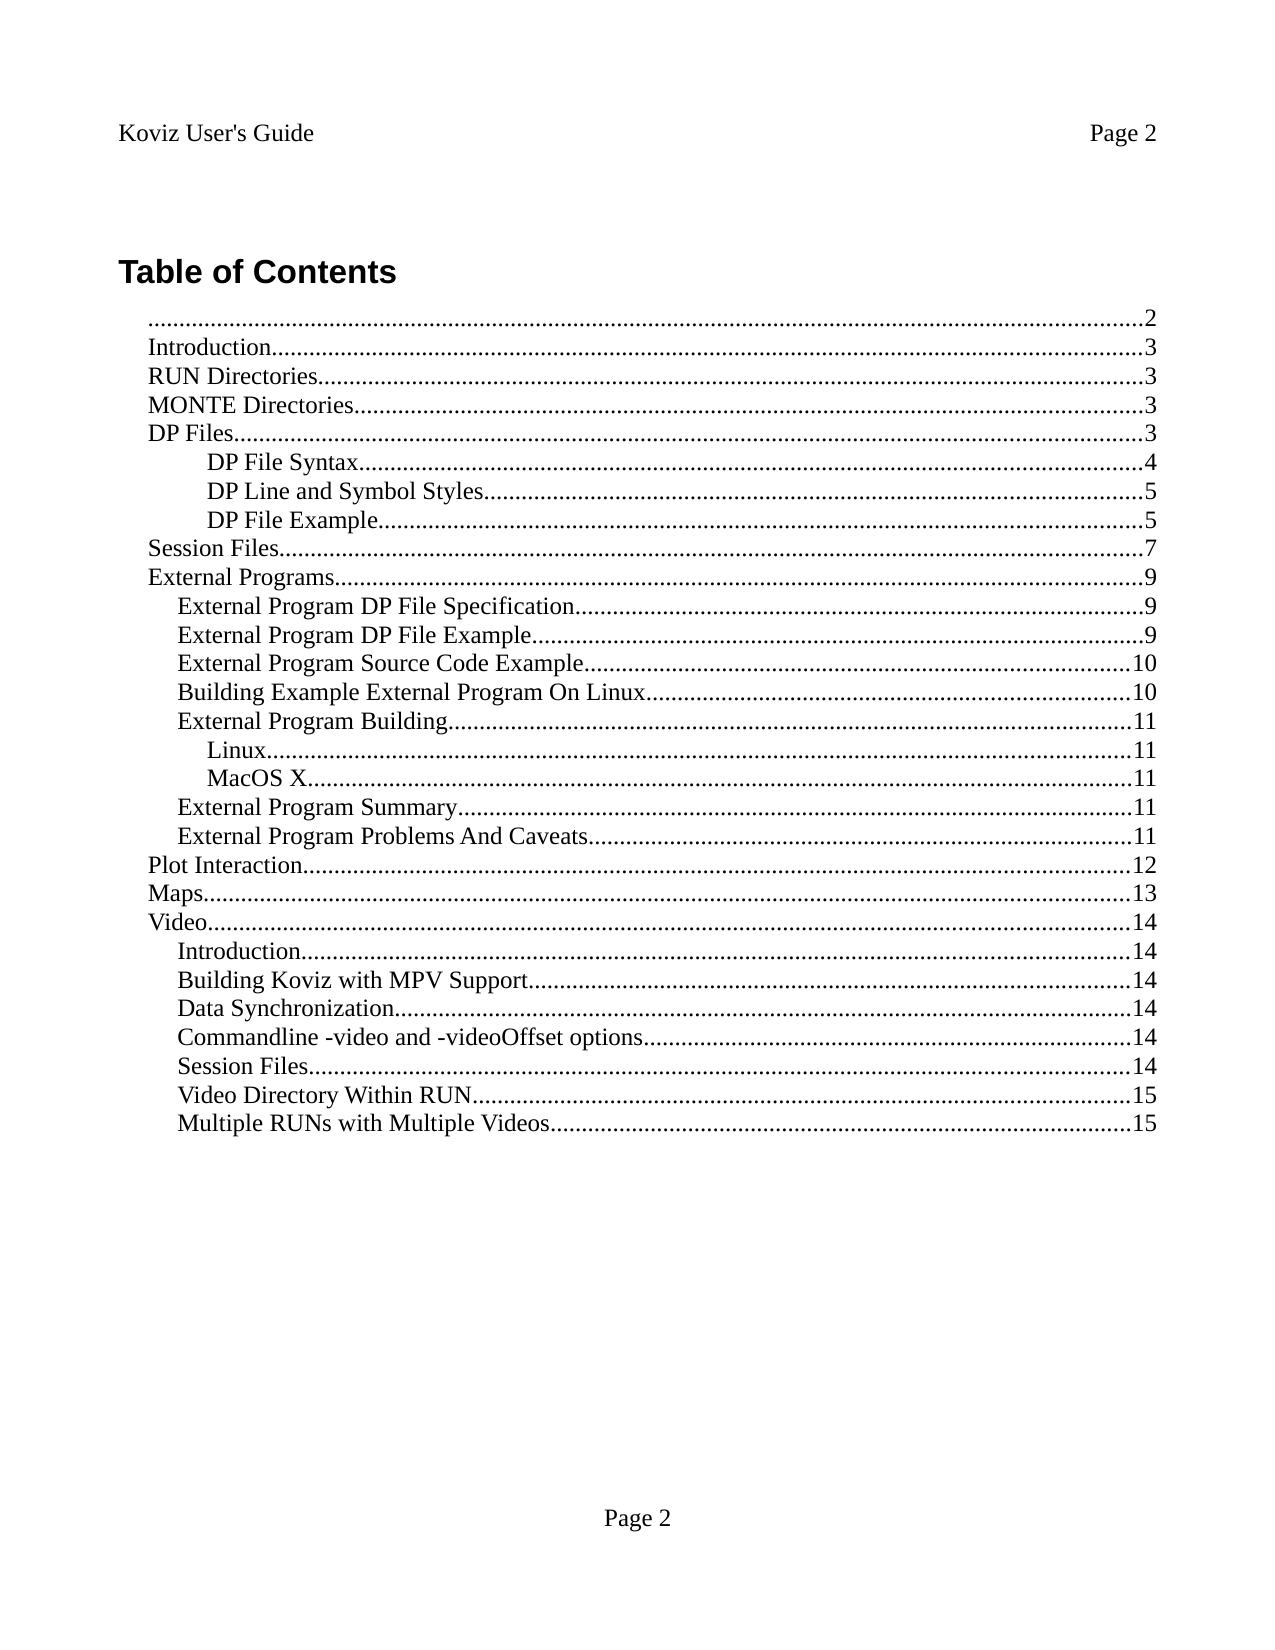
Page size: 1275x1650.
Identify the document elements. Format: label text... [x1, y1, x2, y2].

text Session Files 14 [177, 1051, 1157, 1080]
text DP File Example 5 [207, 505, 1157, 533]
text External Program Problems And Caveats 11 [177, 821, 1157, 850]
text Data Synchronization 14 [177, 993, 1157, 1022]
text Introduction 3 [148, 332, 1157, 361]
text External Program DP File Example 9 [177, 620, 1157, 648]
text External Program DP File Specification 9 [177, 591, 1157, 620]
text External Program Building 11 [177, 706, 1157, 735]
text Multiple RUNs with Multiple Videos 15 [177, 1108, 1157, 1137]
text MONTE Directories 3 [148, 390, 1157, 418]
text Linux 11 [207, 735, 1157, 763]
text DP Files 3 [148, 418, 1157, 447]
text Session Files 7 [148, 533, 1157, 562]
text Commandline -video and -videoOffset options 14 [177, 1022, 1157, 1051]
text Building Koviz with MPV Support 14 [177, 965, 1157, 993]
text Maps 13 [148, 878, 1157, 907]
subtitle Table of Contents [118, 252, 1157, 291]
text RUN Directories 3 [148, 361, 1157, 390]
text External Program Summary 11 [177, 792, 1157, 821]
text External Programs 9 [148, 562, 1157, 591]
text DP File Syntax 4 [207, 447, 1157, 476]
text Video 14 [148, 907, 1157, 936]
text DP Line and Symbol Styles 5 [207, 476, 1157, 505]
text MacOS X 11 [207, 763, 1157, 792]
text External Program Source Code Example 10 [177, 648, 1157, 677]
text Plot Interaction 12 [148, 850, 1157, 878]
text Video Directory Within RUN 15 [177, 1080, 1157, 1108]
text Building Example External Program On Linux 10 [177, 677, 1157, 706]
text Introduction 14 [177, 936, 1157, 965]
text 2 [148, 303, 1157, 332]
